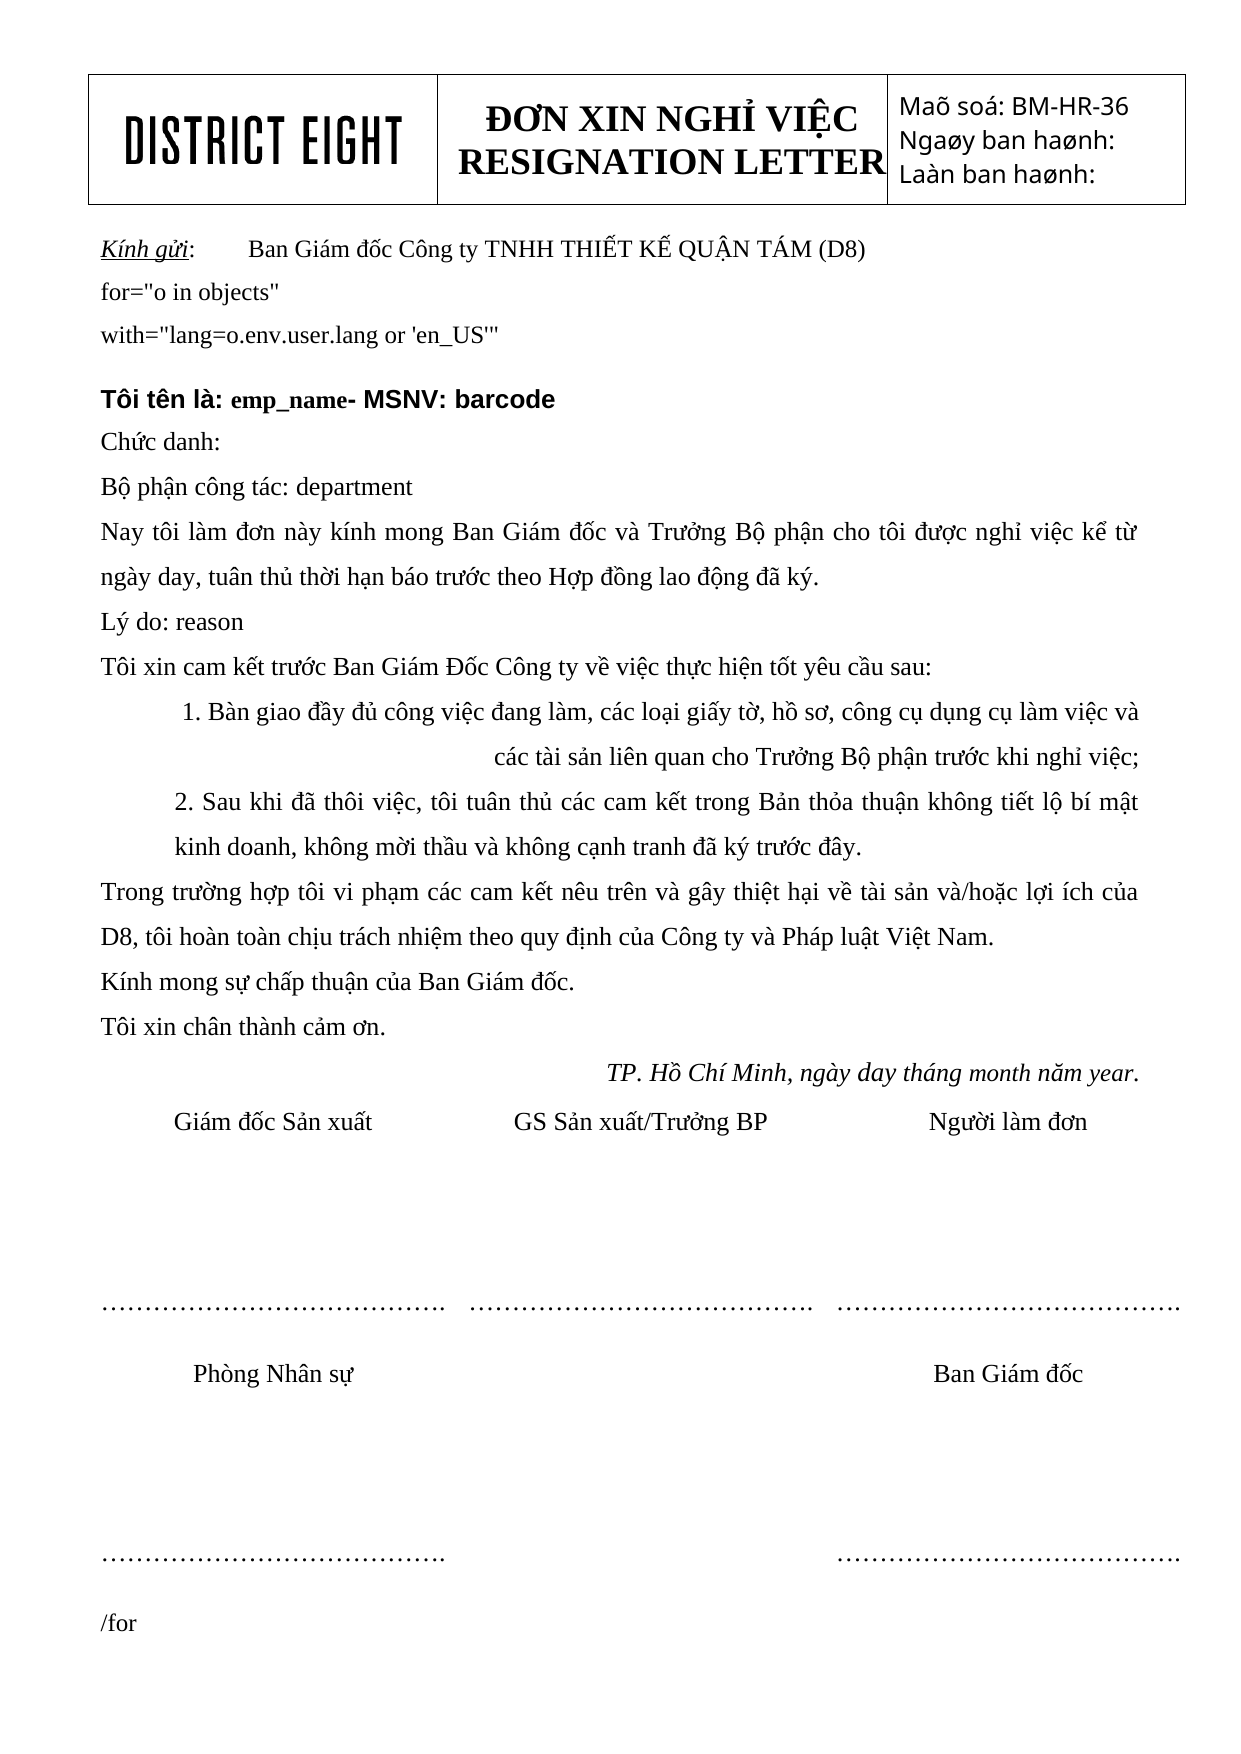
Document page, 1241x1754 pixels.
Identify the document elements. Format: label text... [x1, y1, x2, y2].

text 2. Sau khi đã thôi việc, tôi tuân thủ các cam kết trong Bản thỏa thuận không tiết lộ bí mật kinh doanh, không mời thầu và không cạnh tranh đã ký trước đây. [174, 786, 1140, 861]
table_cell Phòng Nhân sự …………………………………. [89, 1322, 457, 1573]
table_header GS Sản xuất/Trưởng BP …………………………………. [457, 1106, 824, 1322]
table_header Người làm đơn …………………………………. [824, 1106, 1192, 1322]
text Kính mong sự chấp thuận của Ban Giám đốc. [100, 966, 1140, 996]
text Tôi xin cam kết trước Ban Giám Đốc Công ty về việc thực hiện tốt yêu cầu sau: [100, 651, 1140, 681]
text Trong trường hợp tôi vi phạm các cam kết nêu trên và gây thiệt hại về tài sản và/hoặc lợi ích của D8, tôi hoàn toàn chịu trách nhiệm theo quy định của Công ty và Pháp luật Việt Nam. [100, 876, 1140, 951]
text Chức danh: [100, 426, 1140, 456]
table_header Kính gửi: [89, 234, 237, 277]
text Nay tôi làm đơn này kính mong Ban Giám đốc và Trưởng Bộ phận cho tôi được nghỉ việc kể từ ngày day, tuân thủ thời hạn báo trước theo Hợp đồng lao động đã ký. [100, 516, 1140, 591]
table_header Giám đốc Sản xuất …………………………………. [89, 1106, 457, 1322]
table_cell [457, 1322, 824, 1573]
text Lý do: reason [100, 606, 1140, 636]
text with="lang=o.env.user.lang or 'en_US'" [100, 320, 1140, 349]
table_header Ban Giám đốc Công ty TNHH THIẾT KẾ QUẬN TÁM (D8) [237, 234, 1151, 277]
table_cell Ban Giám đốc …………………………………. [824, 1322, 1192, 1573]
picture [124, 115, 402, 164]
text for="o in objects" [100, 277, 1140, 306]
text Bộ phận công tác: department [100, 471, 1140, 501]
text TP. Hồ Chí Minh, ngày day tháng month năm year. [100, 1056, 1140, 1087]
subtitle Tôi tên là: emp_name- MSNV: barcode [100, 384, 1140, 414]
text /for [100, 1608, 1140, 1637]
text 1. Bàn giao đầy đủ công việc đang làm, các loại giấy tờ, hồ sơ, công cụ dụng cụ làm việc và các tài sản liên quan cho Trưởng Bộ phận trước khi nghỉ việc; [174, 696, 1140, 771]
text Tôi xin chân thành cảm ơn. [100, 1011, 1140, 1041]
